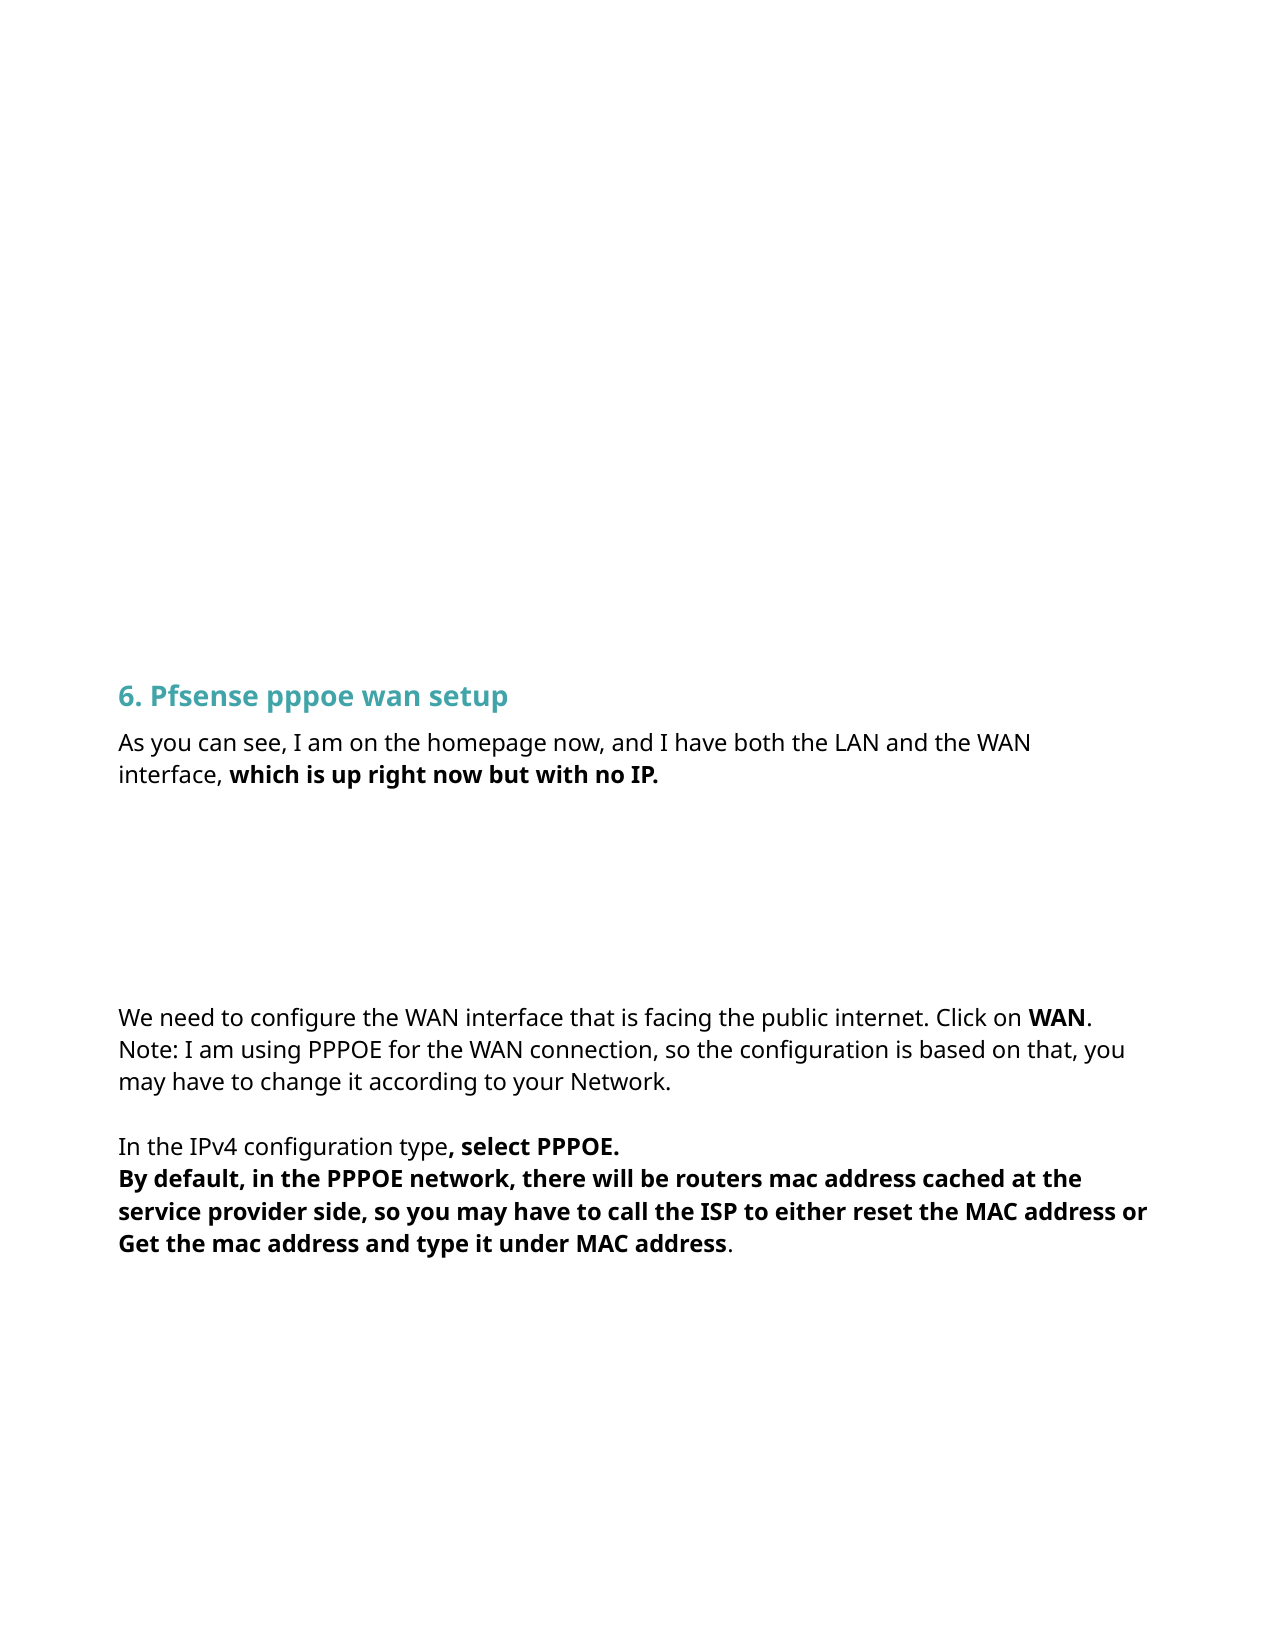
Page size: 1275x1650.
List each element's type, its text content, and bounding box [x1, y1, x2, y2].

text In the IPv4 configuration type, select PPPOE. [118, 1130, 1157, 1162]
text By default, in the PPPOE network, there will be routers mac address cached at the service provider side, so you may have to call the ISP to either reset the MAC address or Get the mac address and type it under MAC address. [118, 1162, 1157, 1259]
text Note: I am using PPPOE for the WAN connection, so the configuration is based on that, you may have to change it according to your Network. [118, 1033, 1157, 1097]
text We need to configure the WAN interface that is facing the public internet. Click on WAN. [118, 1001, 1157, 1033]
text As you can see, I am on the homepage now, and I have both the LAN and the WAN interface, which is up right now but with no IP. [118, 726, 1157, 790]
subtitle 6. Pfsense pppoe wan setup [118, 676, 1157, 714]
